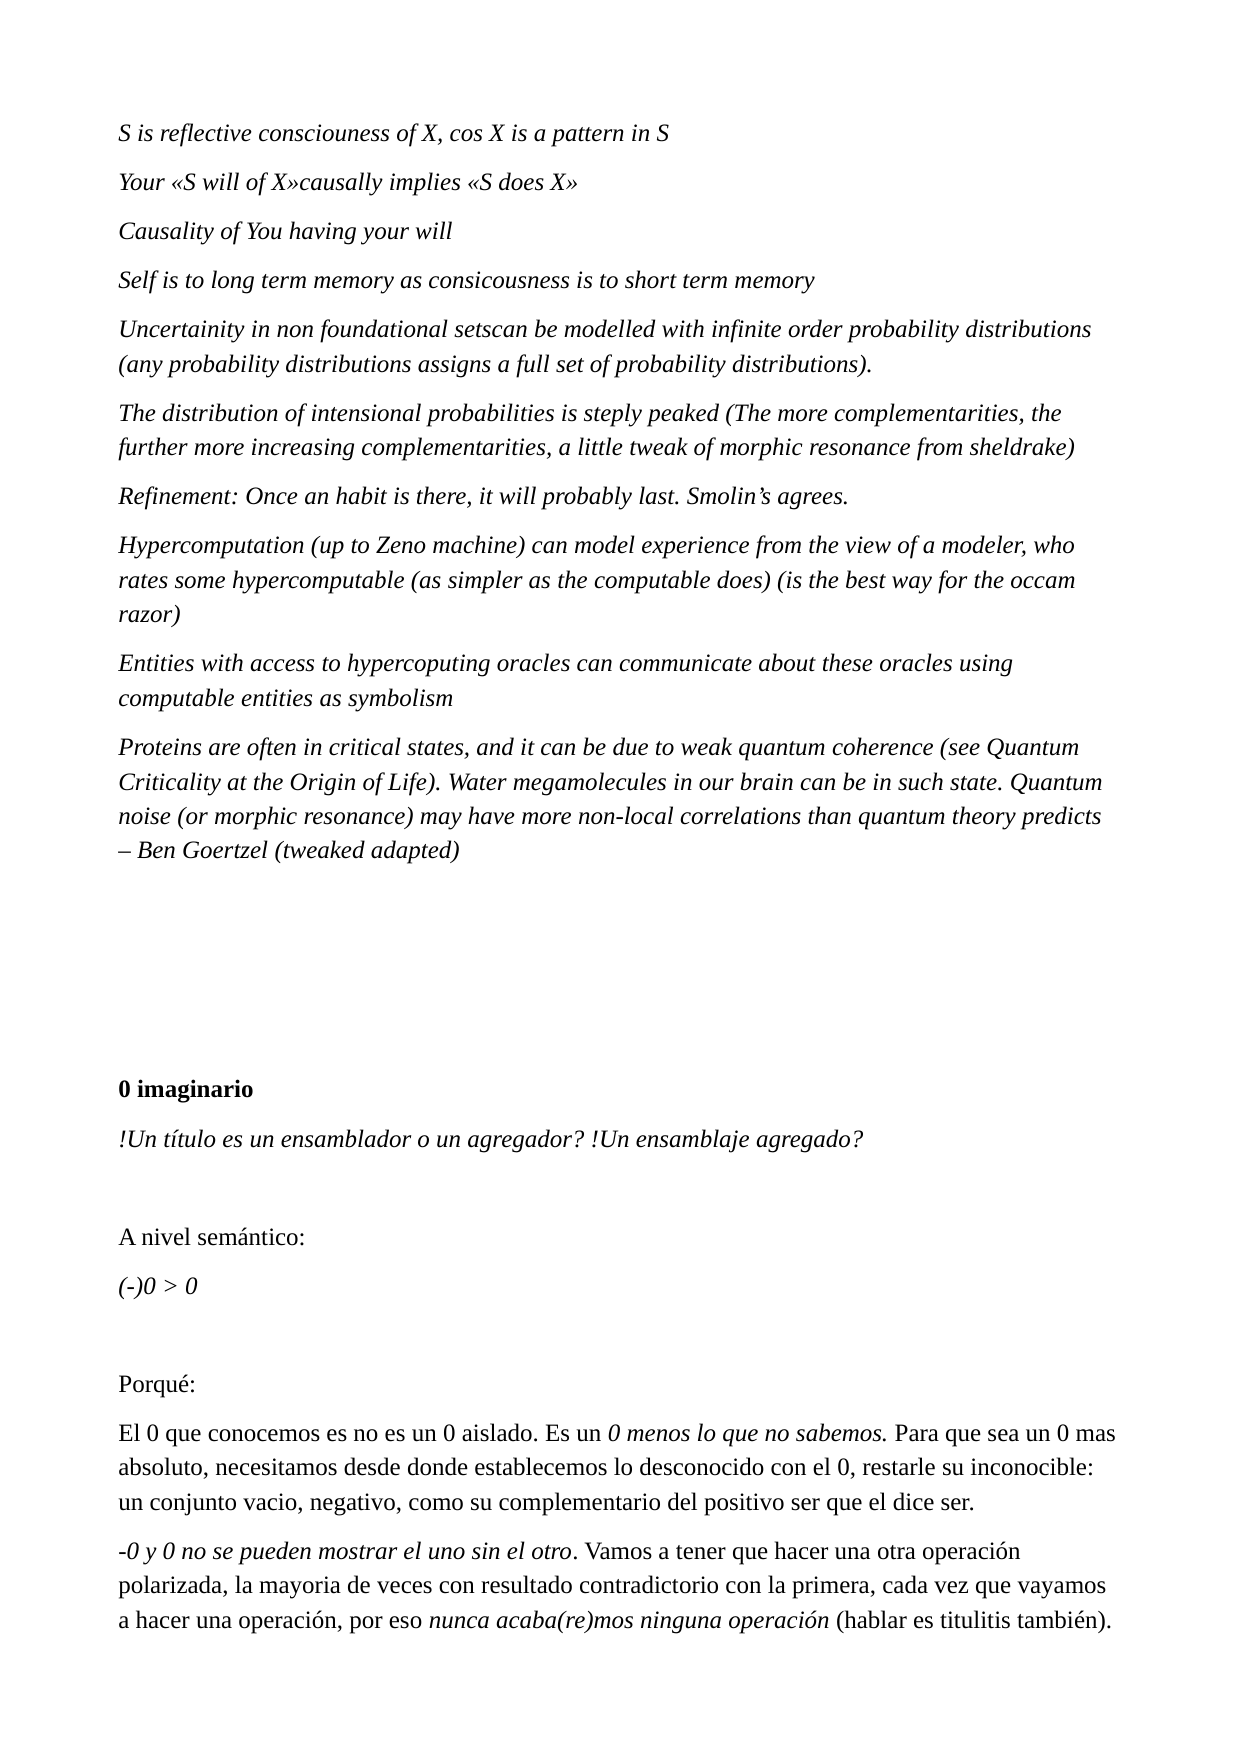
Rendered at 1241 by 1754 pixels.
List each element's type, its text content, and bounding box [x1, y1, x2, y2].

text El 0 que conocemos es no es un 0 aislado. Es un 0 menos lo que no sabemos. Para que sea un 0 mas absoluto, necesitamos desde donde establecemos lo desconocido con el 0, restarle su inconocible: un conjunto vacio, negativo, como su complementario del positivo ser que el dice ser. [118, 1418, 1122, 1516]
text (-)0 > 0 [118, 1271, 1122, 1299]
text Hypercomputation (up to Zeno machine) can model experience from the view of a modeler, who rates some hypercomputable (as simpler as the computable does) (is the best way for the occam razor) [118, 531, 1122, 628]
text The distribution of intensional probabilities is steply peaked (The more complementarities, the further more increasing complementarities, a little tweak of morphic resonance from sheldrake) [118, 398, 1122, 461]
text S is reflective consciouness of X, cos X is a pattern in S [118, 118, 1122, 147]
text Uncertainity in non foundational setscan be modelled with infinite order probability distributions (any probability distributions assigns a full set of probability distributions). [118, 314, 1122, 378]
text Refinement: Once an habit is there, it will probably last. Smolin’s agrees. [118, 481, 1122, 510]
text Your «S will of X»causally implies «S does X» [118, 167, 1122, 196]
text Causality of You having your will [118, 216, 1122, 245]
text Proteins are often in critical states, and it can be due to weak quantum coherence (see Quantum Criticality at the Origin of Life). Water megamolecules in our brain can be in such state. Quantum noise (or morphic resonance) may have more non-local correlations than quantum theory predicts – Ben Goertzel (tweaked adapted) [118, 732, 1122, 864]
text Porqué: [118, 1369, 1122, 1398]
text A nivel semántico: [118, 1222, 1122, 1251]
text Entities with access to hypercoputing oracles can communicate about these oracles using computable entities as symbolism [118, 648, 1122, 712]
text Self is to long term memory as consicousness is to short term memory [118, 265, 1122, 294]
text !Un título es un ensamblador o un agregador? !Un ensamblaje agregado? [118, 1124, 1122, 1152]
text 0 imaginario [118, 1074, 1122, 1103]
text -0 y 0 no se pueden mostrar el uno sin el otro. Vamos a tener que hacer una otra operación polarizada, la mayoria de veces con resultado contradictorio con la primera, cada vez que vayamos a hacer una operación, por eso nunca acaba(re)mos ninguna operación (hablar es titulitis también). [118, 1536, 1122, 1634]
